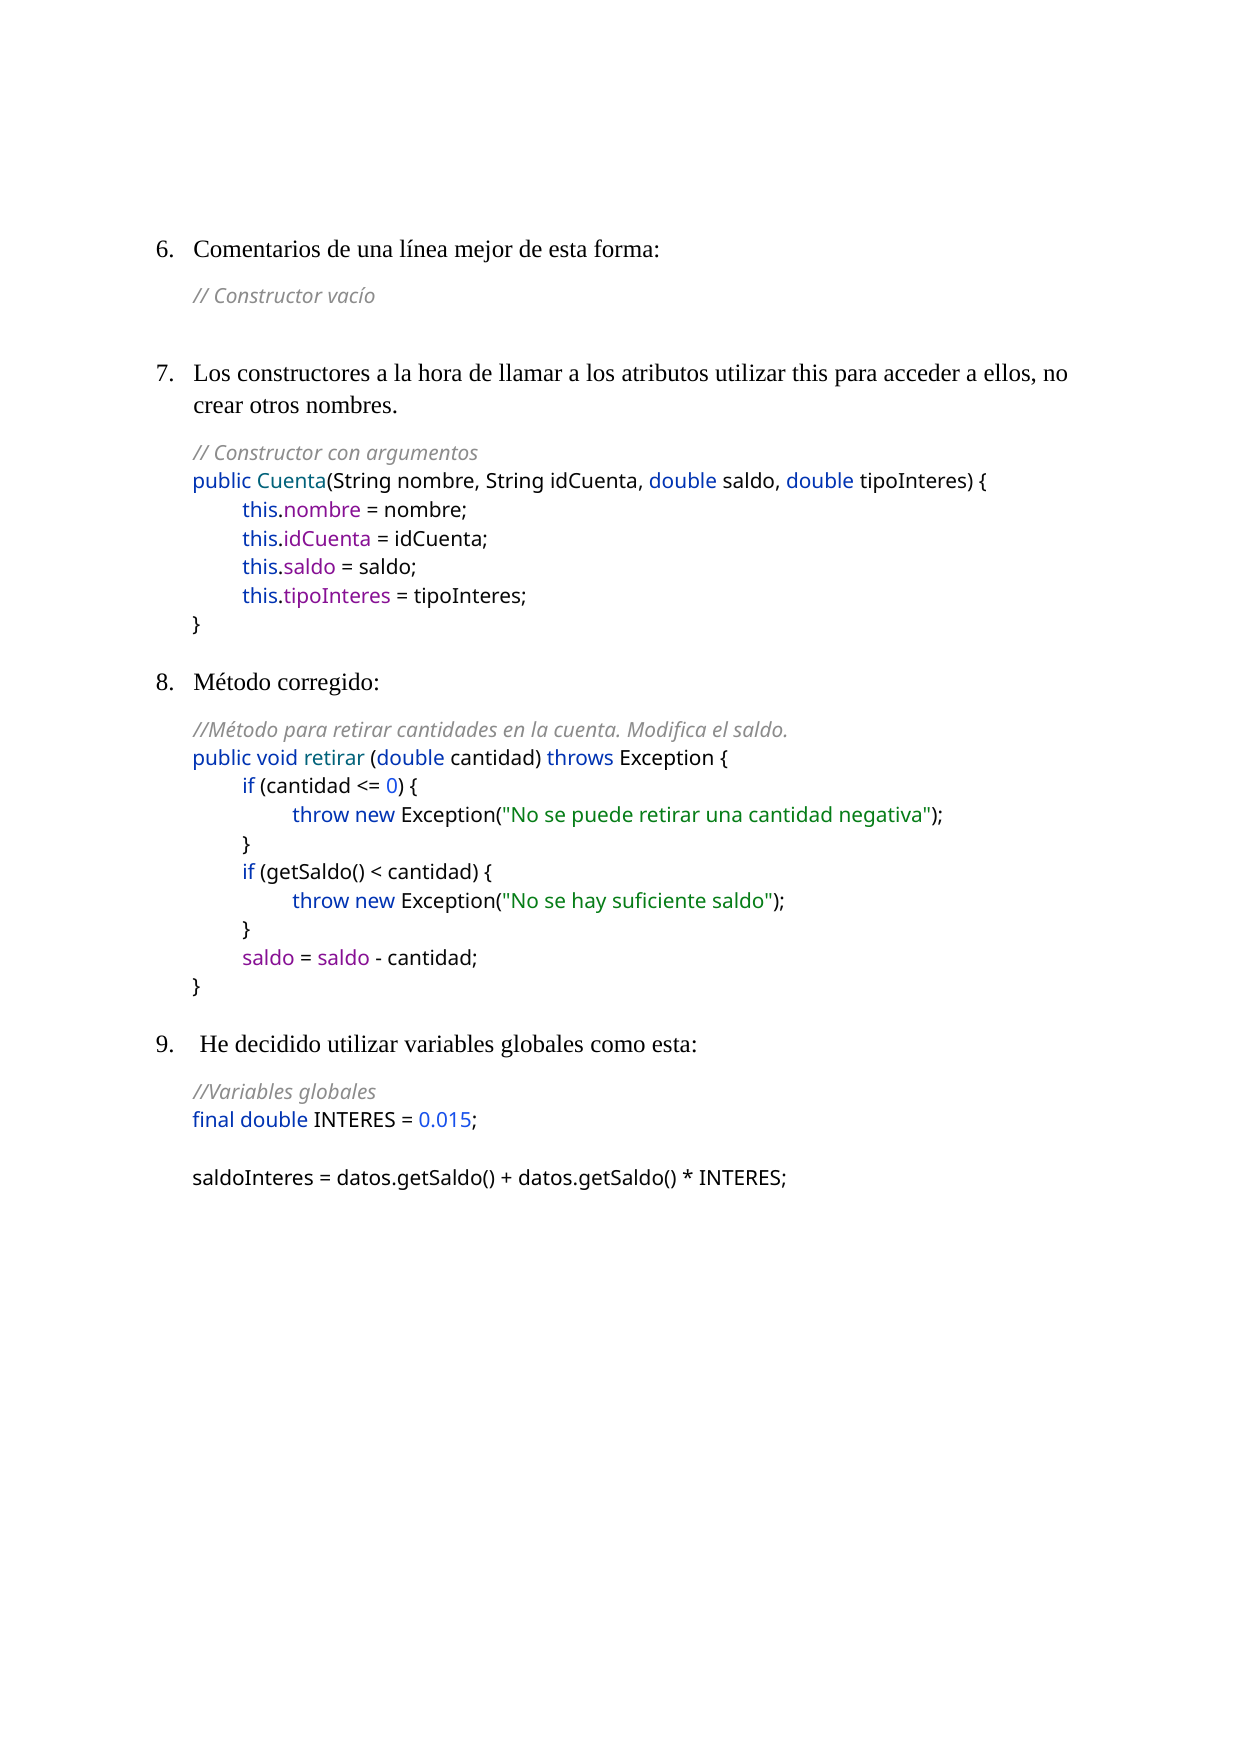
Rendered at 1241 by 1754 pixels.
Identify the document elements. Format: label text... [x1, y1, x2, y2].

text throw new Exception("No se hay suficiente saldo"); [192, 886, 1122, 914]
text this.tipoInteres = tipoInteres; [192, 581, 1122, 609]
list // Constructor vacío [156, 282, 1122, 310]
list // Constructor con argumentos [156, 438, 1122, 467]
list //Método para retirar cantidades en la cuenta. Modifica el saldo. [156, 715, 1122, 743]
text saldoInteres = datos.getSaldo() + datos.getSaldo() * INTERES; [118, 1163, 1122, 1192]
list Comentarios de una línea mejor de esta forma: [156, 234, 1122, 263]
text } [192, 829, 1122, 857]
text this.saldo = saldo; [192, 552, 1122, 581]
text saldo = saldo - cantidad; [192, 943, 1122, 971]
list Los constructores a la hora de llamar a los atributos utilizar this para acceder a ellos, no crear otros nombres. [156, 358, 1122, 419]
text this.nombre = nombre; [192, 495, 1122, 524]
text if (getSaldo() < cantidad) { [192, 857, 1122, 886]
text this.idCuenta = idCuenta; [192, 524, 1122, 552]
list He decidido utilizar variables globales como esta: [156, 1029, 1122, 1058]
text throw new Exception("No se puede retirar una cantidad negativa"); [192, 800, 1122, 829]
text } [192, 609, 1122, 638]
text public void retirar (double cantidad) throws Exception { [192, 743, 1122, 772]
text if (cantidad <= 0) { [192, 772, 1122, 800]
text final double INTERES = 0.015; [118, 1105, 1122, 1134]
text } [192, 971, 1122, 1000]
text public Cuenta(String nombre, String idCuenta, double saldo, double tipoInteres) { [192, 467, 1122, 495]
text } [192, 914, 1122, 943]
list //Variables globales [156, 1077, 1122, 1105]
list Método corregido: [156, 667, 1122, 696]
